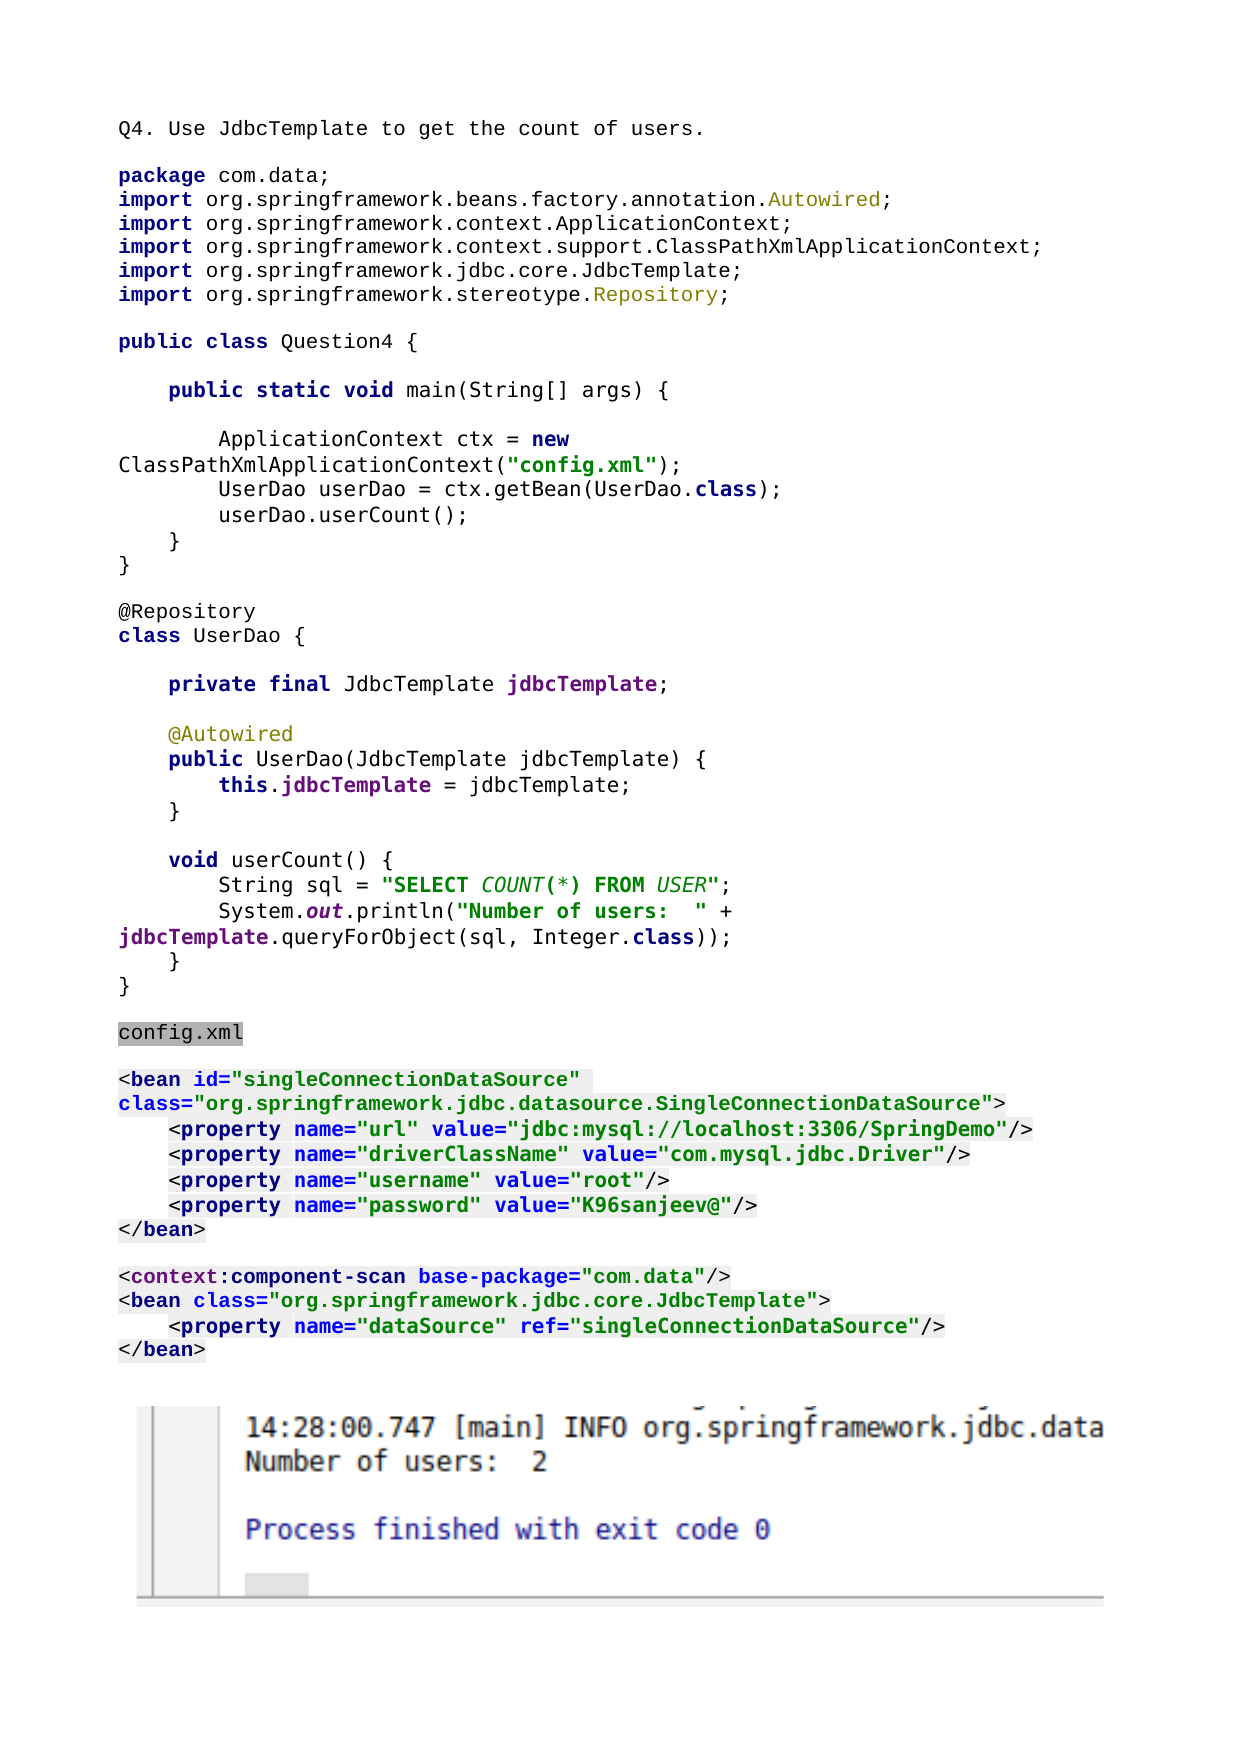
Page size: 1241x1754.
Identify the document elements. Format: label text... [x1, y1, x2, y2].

text package com.data; [118, 165, 1122, 189]
text Q4. Use JdbcTemplate to get the count of users. [118, 118, 1122, 142]
text config.xml [118, 1022, 1122, 1046]
text this.jdbcTemplate = jdbcTemplate; [118, 773, 1122, 799]
text String sql = "SELECT COUNT(*) FROM USER"; [118, 873, 1122, 899]
text } [118, 799, 1122, 824]
text @Autowired [118, 722, 1122, 747]
text void userCount() { [118, 848, 1122, 873]
text } [118, 529, 1122, 554]
text UserDao userDao = ctx.getBean(UserDao.class); [118, 477, 1122, 503]
text import org.springframework.beans.factory.annotation.Autowired; [118, 189, 1122, 213]
text <property name="username" value="root"/> [118, 1168, 1122, 1193]
text import org.springframework.context.ApplicationContext; [118, 213, 1122, 236]
text public class Question4 { [118, 331, 1122, 354]
text class UserDao { [118, 625, 1122, 649]
text <property name="password" value="K96sanjeev@"/> [118, 1193, 1122, 1219]
text <property name="driverClassName" value="com.mysql.jdbc.Driver"/> [118, 1142, 1122, 1168]
text System.out.println("Number of users: " + jdbcTemplate.queryForObject(sql, Integer.class)); [118, 899, 1122, 949]
text userDao.userCount(); [118, 503, 1122, 529]
text </bean> [118, 1339, 1122, 1363]
text <bean id="singleConnectionDataSource" class="org.springframework.jdbc.datasource.SingleConnectionDataSource"> [118, 1069, 1122, 1117]
text } [118, 949, 1122, 975]
text </bean> [118, 1219, 1122, 1243]
text public UserDao(JdbcTemplate jdbcTemplate) { [118, 747, 1122, 773]
text <bean class="org.springframework.jdbc.core.JdbcTemplate"> [118, 1290, 1122, 1314]
text import org.springframework.stereotype.Repository; [118, 284, 1122, 307]
text <property name="dataSource" ref="singleConnectionDataSource"/> [118, 1314, 1122, 1339]
text public static void main(String[] args) { [118, 378, 1122, 404]
text private final JdbcTemplate jdbcTemplate; [118, 672, 1122, 698]
text ApplicationContext ctx = new ClassPathXmlApplicationContext("config.xml"); [118, 427, 1122, 477]
text import org.springframework.context.support.ClassPathXmlApplicationContext; [118, 236, 1122, 260]
text <context:component-scan base-package="com.data"/> [118, 1266, 1122, 1290]
text } [118, 554, 1122, 578]
text } [118, 975, 1122, 998]
picture [136, 1558, 388, 1607]
text import org.springframework.jdbc.core.JdbcTemplate; [118, 260, 1122, 284]
text @Repository [118, 602, 1122, 625]
text <property name="url" value="jdbc:mysql://localhost:3306/SpringDemo"/> [118, 1117, 1122, 1142]
